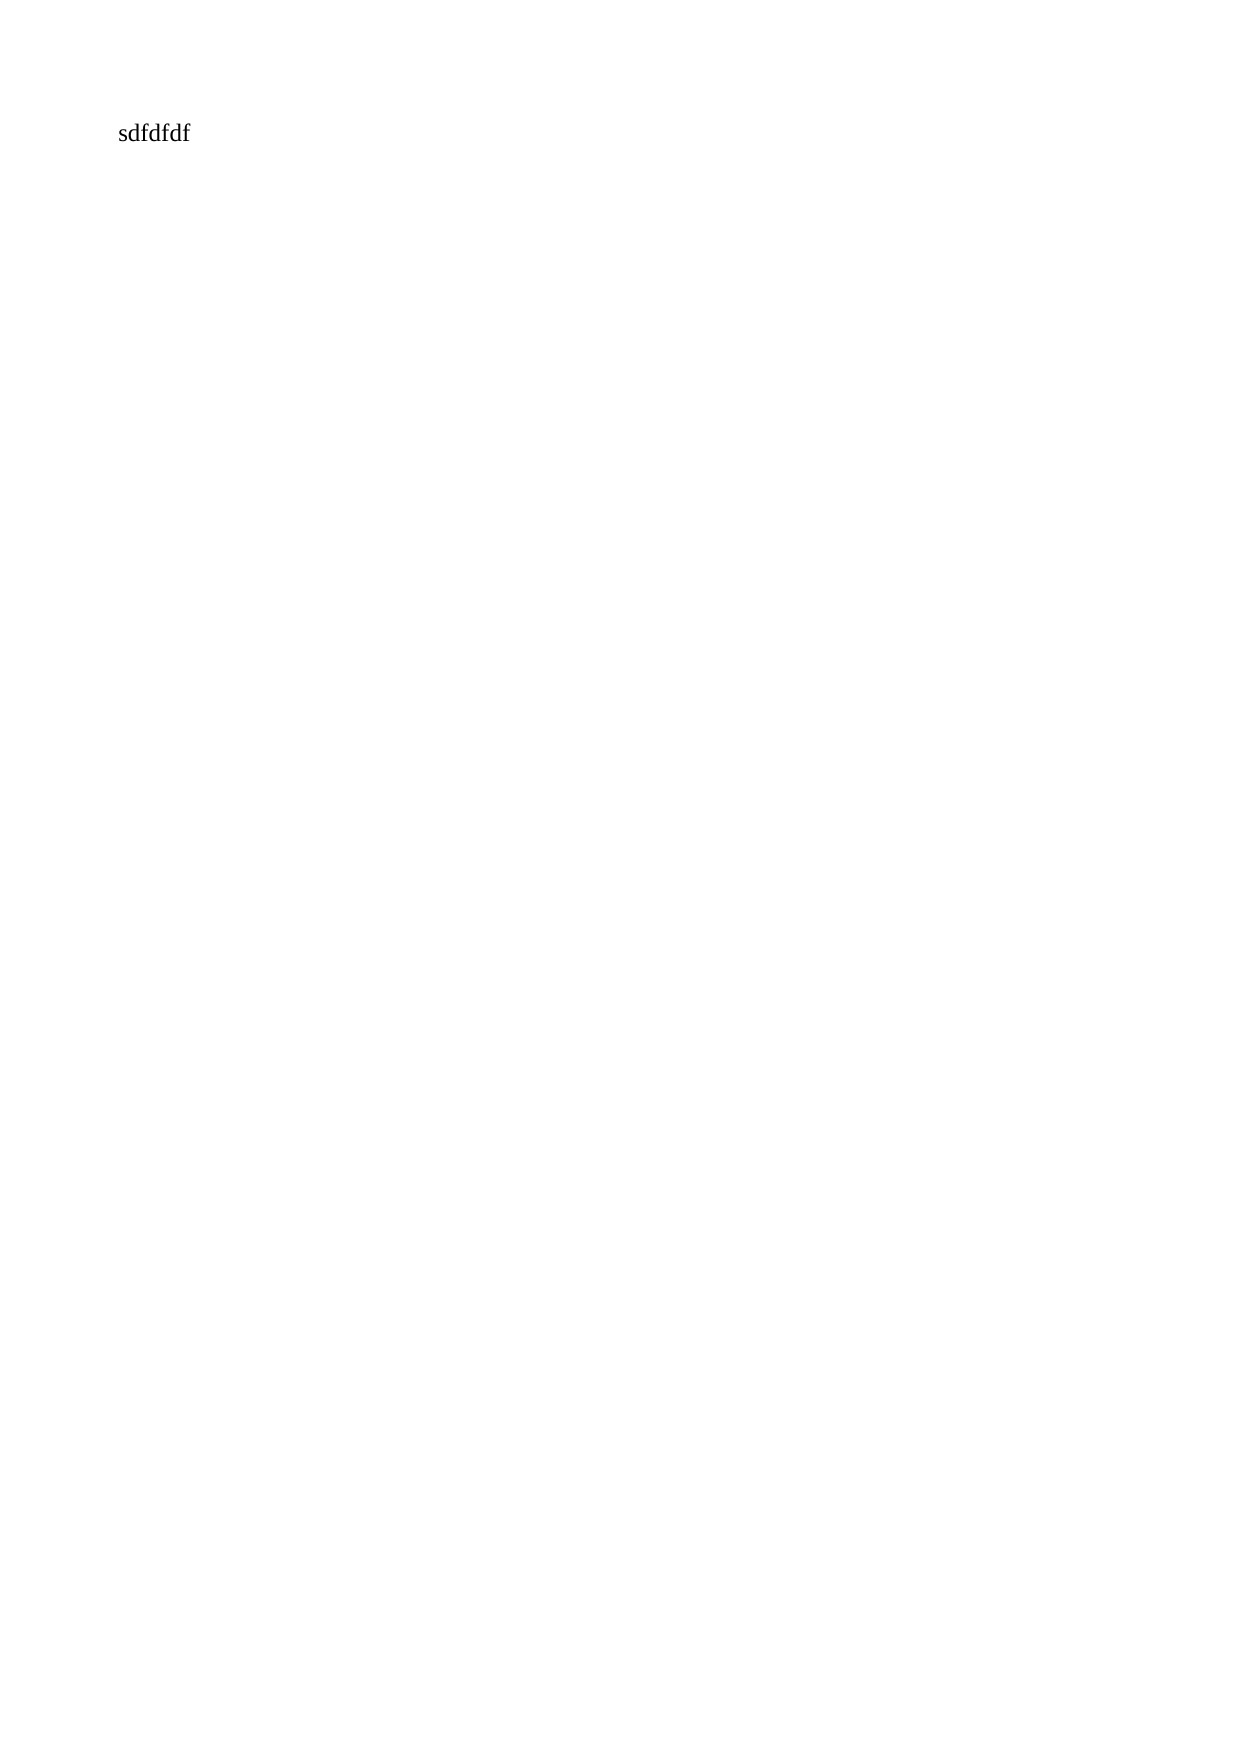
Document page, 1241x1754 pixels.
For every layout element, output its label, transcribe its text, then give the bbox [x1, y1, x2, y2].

text sdfdfdf [118, 118, 1122, 147]
